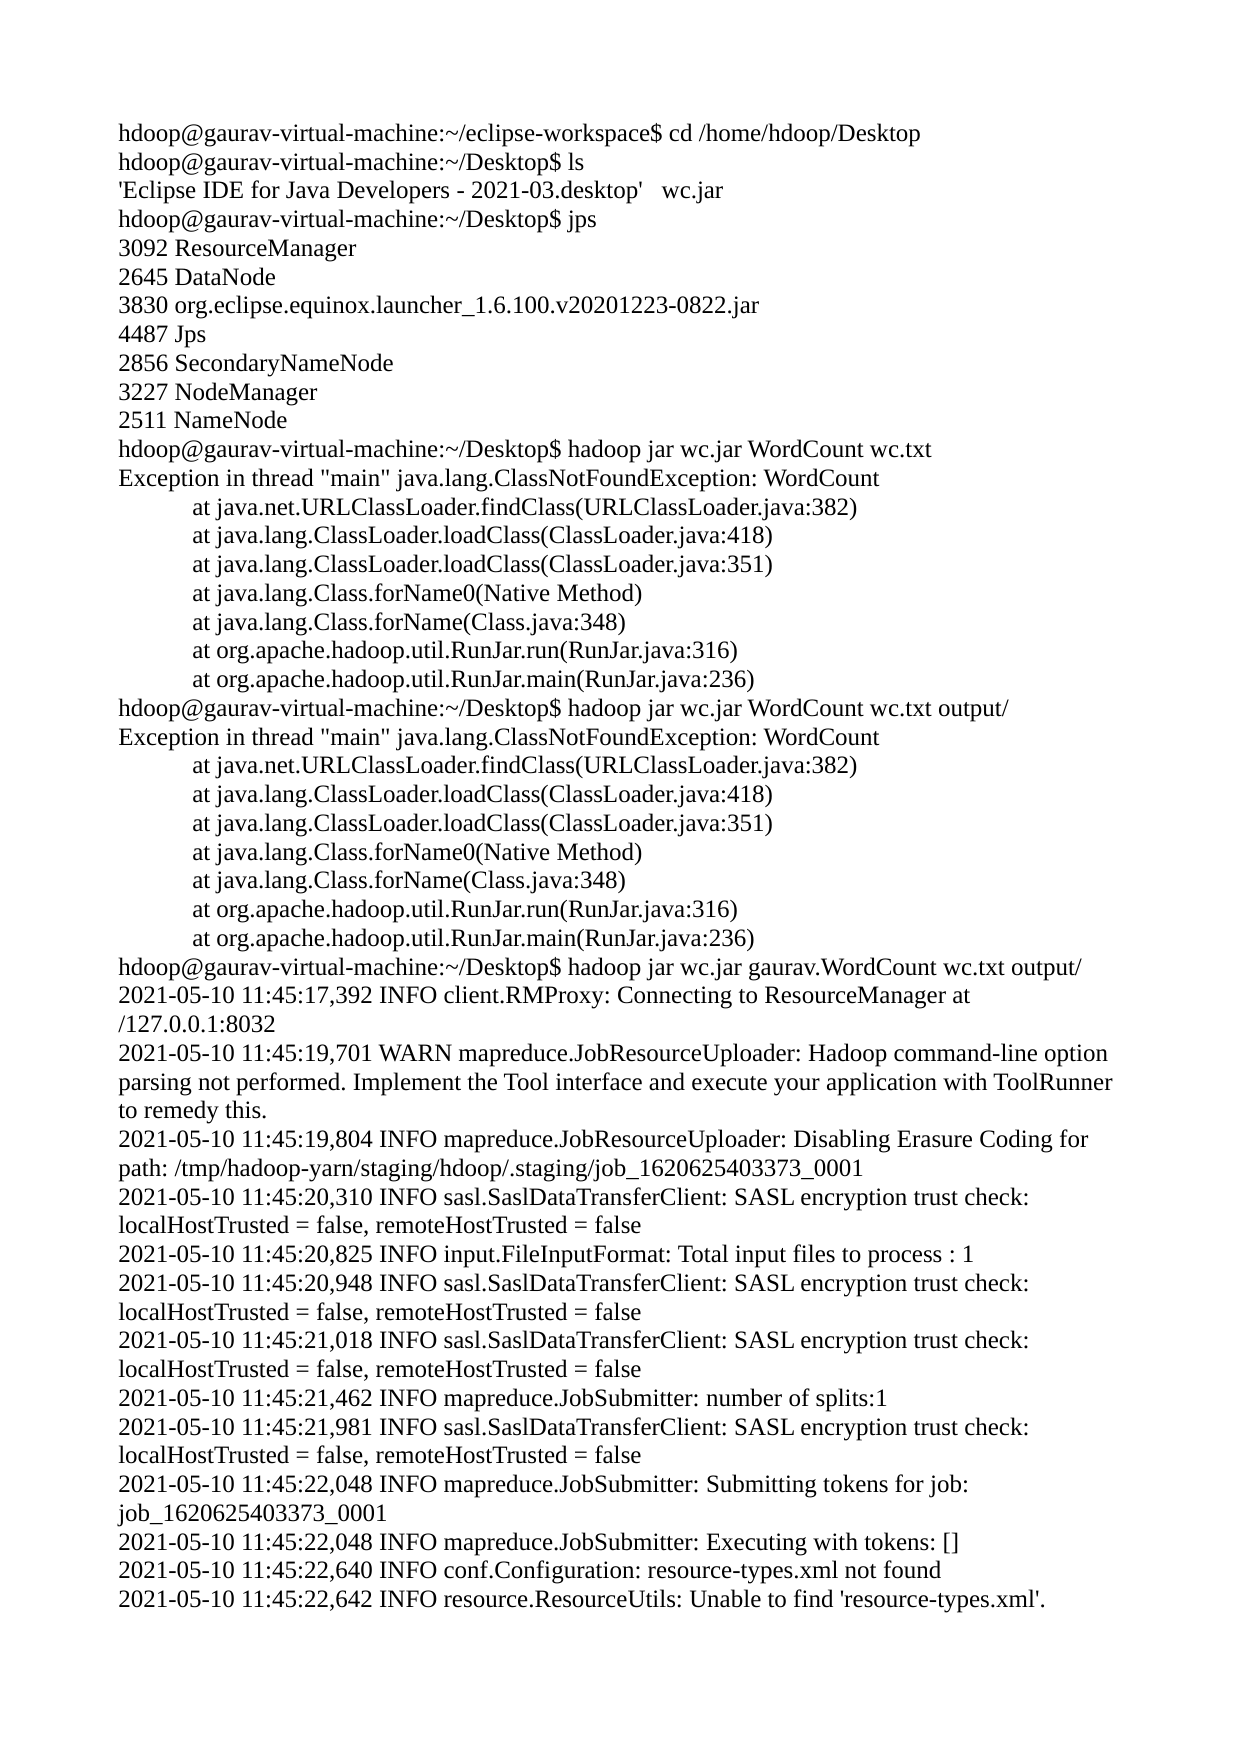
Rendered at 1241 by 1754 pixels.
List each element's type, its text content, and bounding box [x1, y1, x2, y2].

text hdoop@gaurav-virtual-machine:~/Desktop$ hadoop jar wc.jar WordCount wc.txt output/ [118, 693, 1122, 722]
text 2021-05-10 11:45:19,804 INFO mapreduce.JobResourceUploader: Disabling Erasure Coding for path: /tmp/hadoop-yarn/staging/hdoop/.staging/job_1620625403373_0001 [118, 1124, 1122, 1182]
text 2021-05-10 11:45:17,392 INFO client.RMProxy: Connecting to ResourceManager at /127.0.0.1:8032 [118, 981, 1122, 1038]
text 2021-05-10 11:45:22,048 INFO mapreduce.JobSubmitter: Submitting tokens for job: job_1620625403373_0001 [118, 1469, 1122, 1527]
text 'Eclipse IDE for Java Developers - 2021-03.desktop' wc.jar [118, 176, 1122, 204]
text at org.apache.hadoop.util.RunJar.main(RunJar.java:236) [118, 664, 1122, 693]
text at java.lang.ClassLoader.loadClass(ClassLoader.java:418) [118, 779, 1122, 808]
text hdoop@gaurav-virtual-machine:~/eclipse-workspace$ cd /home/hdoop/Desktop [118, 118, 1122, 147]
text at java.lang.Class.forName0(Native Method) [118, 837, 1122, 866]
text at java.lang.Class.forName(Class.java:348) [118, 866, 1122, 894]
text 2511 NameNode [118, 406, 1122, 434]
text at org.apache.hadoop.util.RunJar.run(RunJar.java:316) [118, 894, 1122, 923]
text at java.lang.ClassLoader.loadClass(ClassLoader.java:351) [118, 808, 1122, 837]
text 2856 SecondaryNameNode [118, 348, 1122, 377]
text 2021-05-10 11:45:22,048 INFO mapreduce.JobSubmitter: Executing with tokens: [] [118, 1527, 1122, 1556]
text 3092 ResourceManager [118, 233, 1122, 262]
text Exception in thread "main" java.lang.ClassNotFoundException: WordCount [118, 463, 1122, 492]
text 2021-05-10 11:45:22,642 INFO resource.ResourceUtils: Unable to find 'resource-types.xml'. [118, 1584, 1122, 1613]
text at java.lang.Class.forName0(Native Method) [118, 578, 1122, 607]
text at java.lang.ClassLoader.loadClass(ClassLoader.java:351) [118, 549, 1122, 578]
text 2021-05-10 11:45:20,825 INFO input.FileInputFormat: Total input files to process : 1 [118, 1239, 1122, 1268]
text 3830 org.eclipse.equinox.launcher_1.6.100.v20201223-0822.jar [118, 291, 1122, 319]
text hdoop@gaurav-virtual-machine:~/Desktop$ hadoop jar wc.jar WordCount wc.txt [118, 434, 1122, 463]
text hdoop@gaurav-virtual-machine:~/Desktop$ hadoop jar wc.jar gaurav.WordCount wc.txt output/ [118, 952, 1122, 981]
text at org.apache.hadoop.util.RunJar.main(RunJar.java:236) [118, 923, 1122, 952]
text at java.lang.Class.forName(Class.java:348) [118, 607, 1122, 636]
text at java.net.URLClassLoader.findClass(URLClassLoader.java:382) [118, 751, 1122, 779]
text 2645 DataNode [118, 262, 1122, 291]
text at java.net.URLClassLoader.findClass(URLClassLoader.java:382) [118, 492, 1122, 521]
text 2021-05-10 11:45:19,701 WARN mapreduce.JobResourceUploader: Hadoop command-line option parsing not performed. Implement the Tool interface and execute your application with ToolRunner to remedy this. [118, 1038, 1122, 1124]
text 2021-05-10 11:45:21,018 INFO sasl.SaslDataTransferClient: SASL encryption trust check: localHostTrusted = false, remoteHostTrusted = false [118, 1326, 1122, 1383]
text 3227 NodeManager [118, 377, 1122, 406]
text 4487 Jps [118, 319, 1122, 348]
text 2021-05-10 11:45:21,981 INFO sasl.SaslDataTransferClient: SASL encryption trust check: localHostTrusted = false, remoteHostTrusted = false [118, 1412, 1122, 1469]
text at java.lang.ClassLoader.loadClass(ClassLoader.java:418) [118, 521, 1122, 549]
text at org.apache.hadoop.util.RunJar.run(RunJar.java:316) [118, 636, 1122, 664]
text 2021-05-10 11:45:21,462 INFO mapreduce.JobSubmitter: number of splits:1 [118, 1383, 1122, 1412]
text 2021-05-10 11:45:20,310 INFO sasl.SaslDataTransferClient: SASL encryption trust check: localHostTrusted = false, remoteHostTrusted = false [118, 1182, 1122, 1239]
text hdoop@gaurav-virtual-machine:~/Desktop$ ls [118, 147, 1122, 176]
text hdoop@gaurav-virtual-machine:~/Desktop$ jps [118, 204, 1122, 233]
text 2021-05-10 11:45:20,948 INFO sasl.SaslDataTransferClient: SASL encryption trust check: localHostTrusted = false, remoteHostTrusted = false [118, 1268, 1122, 1326]
text Exception in thread "main" java.lang.ClassNotFoundException: WordCount [118, 722, 1122, 751]
text 2021-05-10 11:45:22,640 INFO conf.Configuration: resource-types.xml not found [118, 1556, 1122, 1584]
